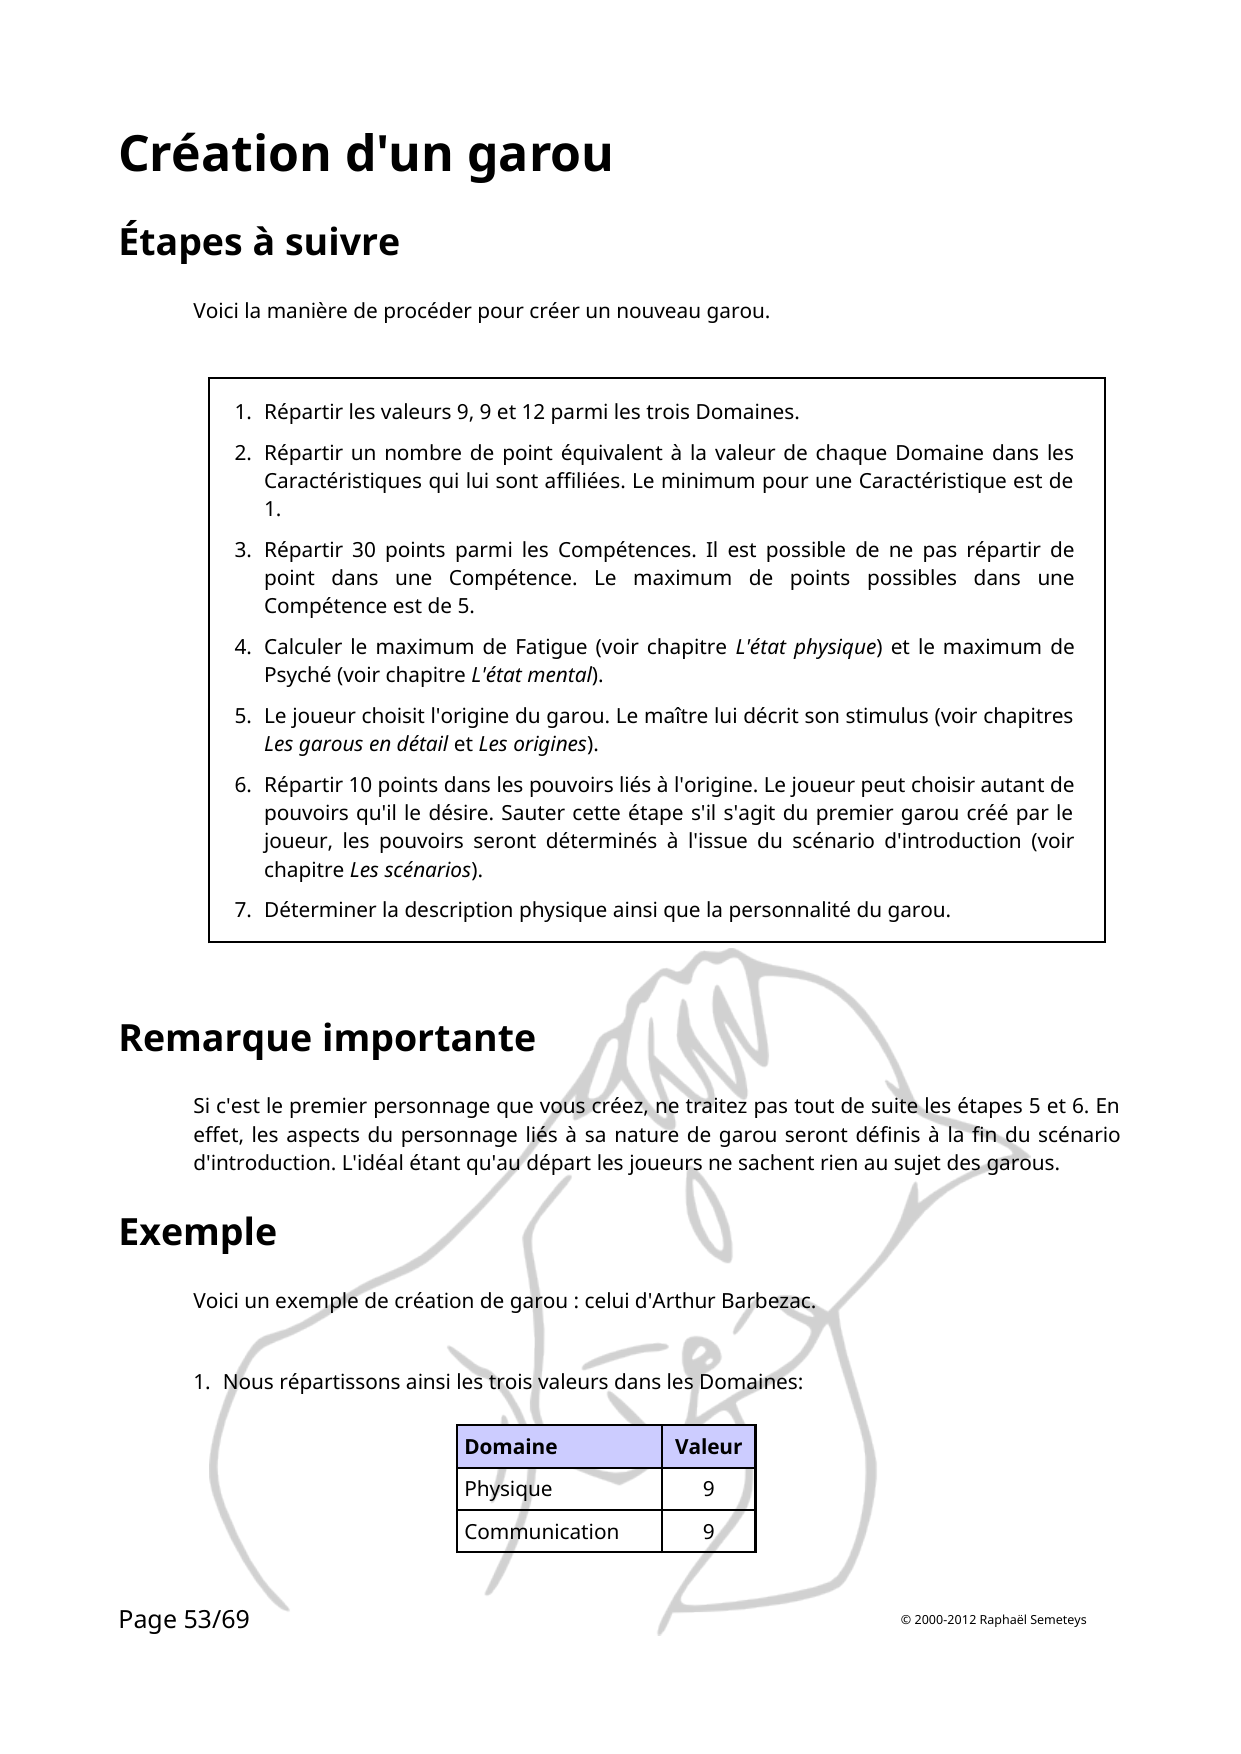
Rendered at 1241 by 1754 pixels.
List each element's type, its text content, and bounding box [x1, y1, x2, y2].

picture [220, 1395, 1021, 1636]
picture [220, 948, 1021, 1011]
table_header Répartir les valeurs 9, 9 et 12 parmi les trois Domaines. Répartir un nombre de point équivalent à la valeur de chaque Domaine dans les Caractéristiques qui lui sont affiliées. Le minimum pour une Caractéristique est de 1. Répartir 30 points parmi les Compétences. Il est possible de ne pas répartir de point dans une Compétence. Le maximum de points possibles dans une Compétence est de 5. Calculer le maximum de Fatigue (voir chapitre L'état physique) et le maximum de Psyché (voir chapitre L'état mental). Le joueur choisit l'origine du garou. Le maître lui décrit son stimulus (voir chapitres Les garous en détail et Les origines). Répartir 10 points dans les pouvoirs liés à l'origine. Le joueur peut choisir autant de pouvoirs qu'il le désire. Sauter cette étape s'il s'agit du premier garou créé par le joueur, les pouvoirs seront déterminés à l'issue du scénario d'introduction (voir chapitre Les scénarios). Déterminer la description physique ainsi que la personnalité du garou. [210, 379, 1104, 941]
subtitle Étapes à suivre [118, 216, 1122, 267]
list Nous répartissons ainsi les trois valeurs dans les Domaines: [193, 1367, 1122, 1395]
table_cell Physique [458, 1469, 661, 1509]
picture [220, 1314, 1021, 1367]
text Si c'est le premier personnage que vous créez, ne traitez pas tout de suite les étapes 5 et 6. En effet, les aspects du personnage liés à sa nature de garou seront définis à la fin du scénario d'introduction. L'idéal étant qu'au départ les joueurs ne sachent rien au sujet des garous. [193, 1092, 1122, 1176]
table_cell Communication [458, 1511, 661, 1551]
subtitle Exemple [118, 1206, 1122, 1257]
text Voici un exemple de création de garou : celui d'Arthur Barbezac. [193, 1286, 1122, 1314]
picture [220, 1257, 1021, 1286]
picture [220, 1062, 1021, 1092]
table_cell 9 [663, 1511, 754, 1551]
subtitle Création d'un garou [118, 118, 1122, 186]
table_header Domaine [458, 1426, 661, 1467]
text Voici la manière de procéder pour créer un nouveau garou. [193, 296, 1122, 324]
picture [220, 1176, 1021, 1206]
table_header Valeur [663, 1426, 754, 1467]
table_cell 9 [663, 1469, 754, 1509]
subtitle Remarque importante [118, 1011, 1122, 1062]
